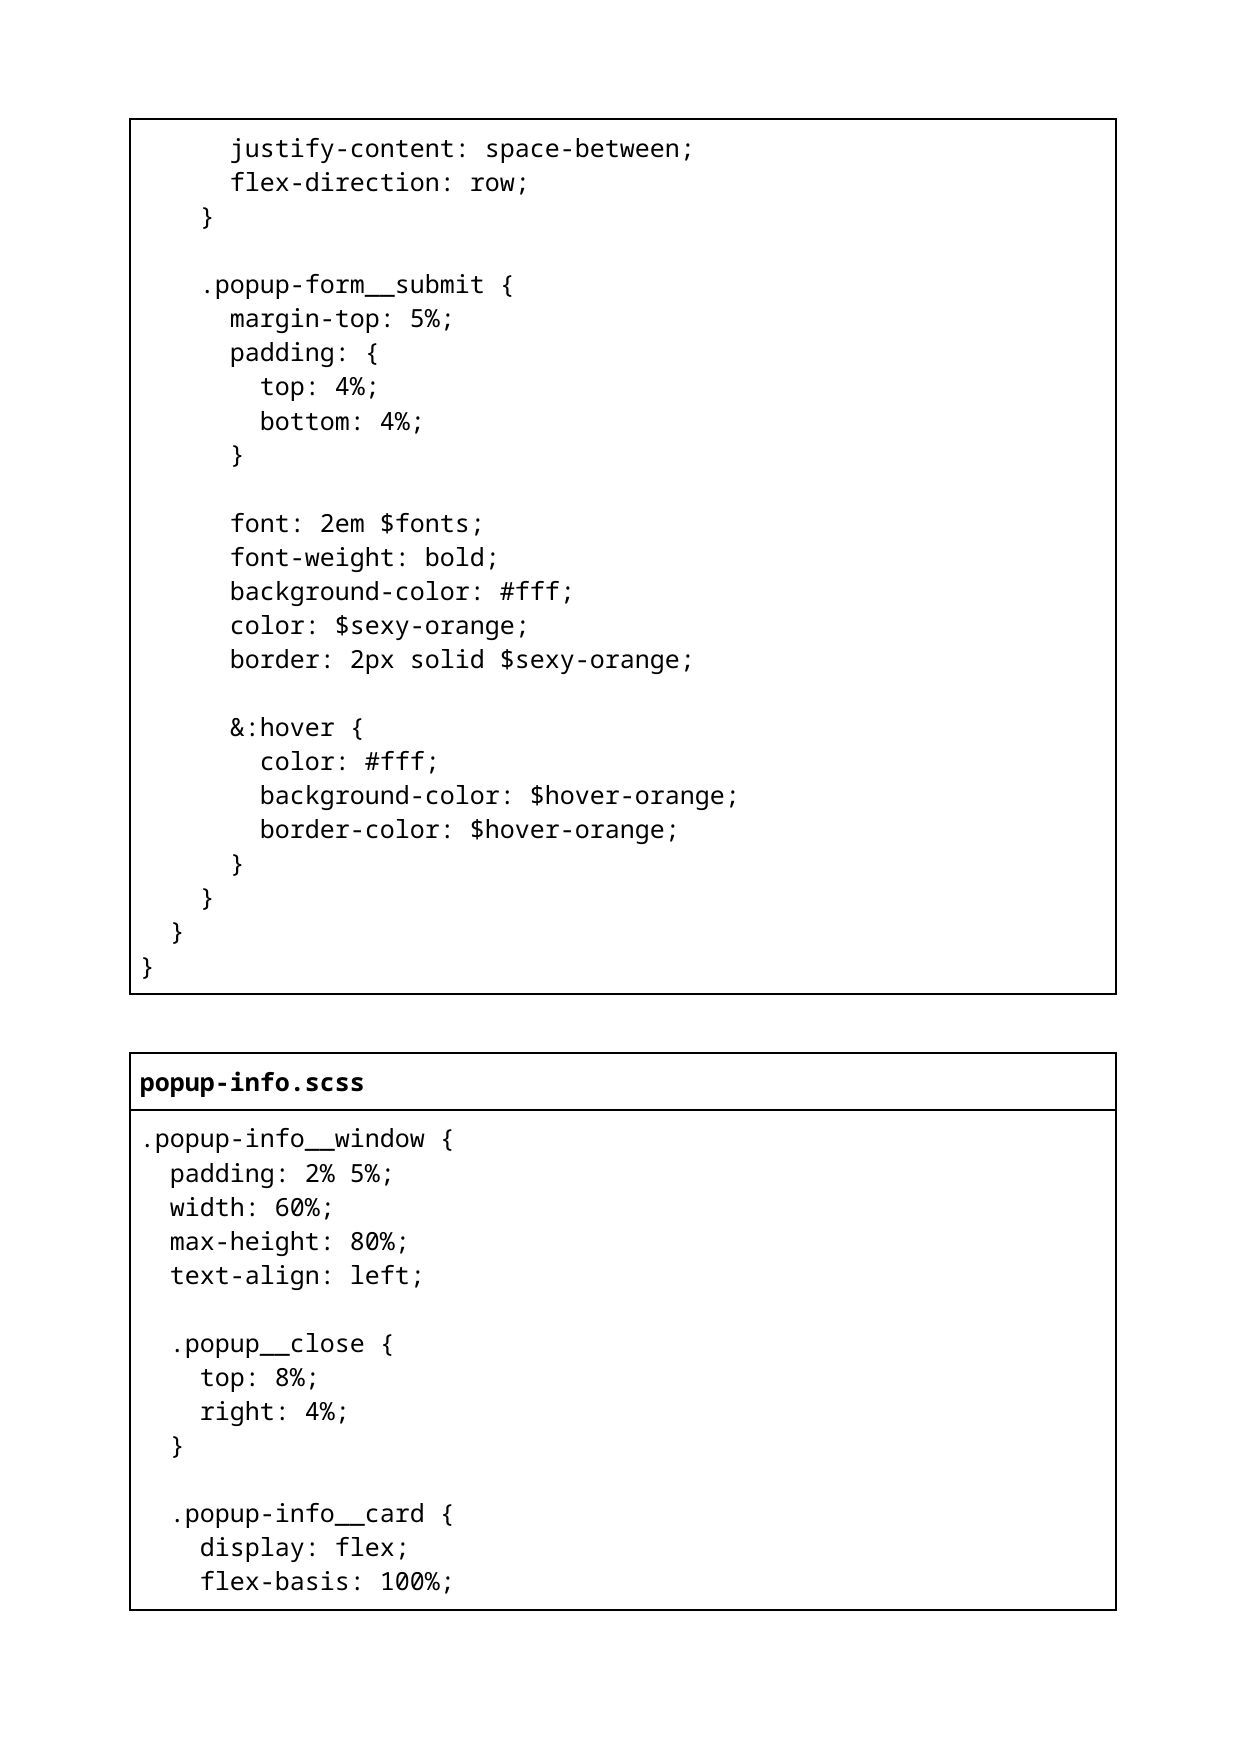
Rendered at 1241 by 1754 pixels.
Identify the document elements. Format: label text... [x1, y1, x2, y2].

table_header popup-info.scss [131, 1054, 1115, 1109]
table_cell justify-content: space-between; flex-direction: row; } .popup-form__submit { margin-top: 5%; padding: { top: 4%; bottom: 4%; } font: 2em $fonts; font-weight: bold; background-color: #fff; color: $sexy-orange; border: 2px solid $sexy-orange; &:hover { color: #fff; background-color: $hover-orange; border-color: $hover-orange; } } } } [131, 120, 1115, 993]
table_cell .popup-info__window { padding: 2% 5%; width: 60%; max-height: 80%; text-align: left; .popup__close { top: 8%; right: 4%; } .popup-info__card { display: flex; flex-basis: 100%; [131, 1111, 1115, 1608]
